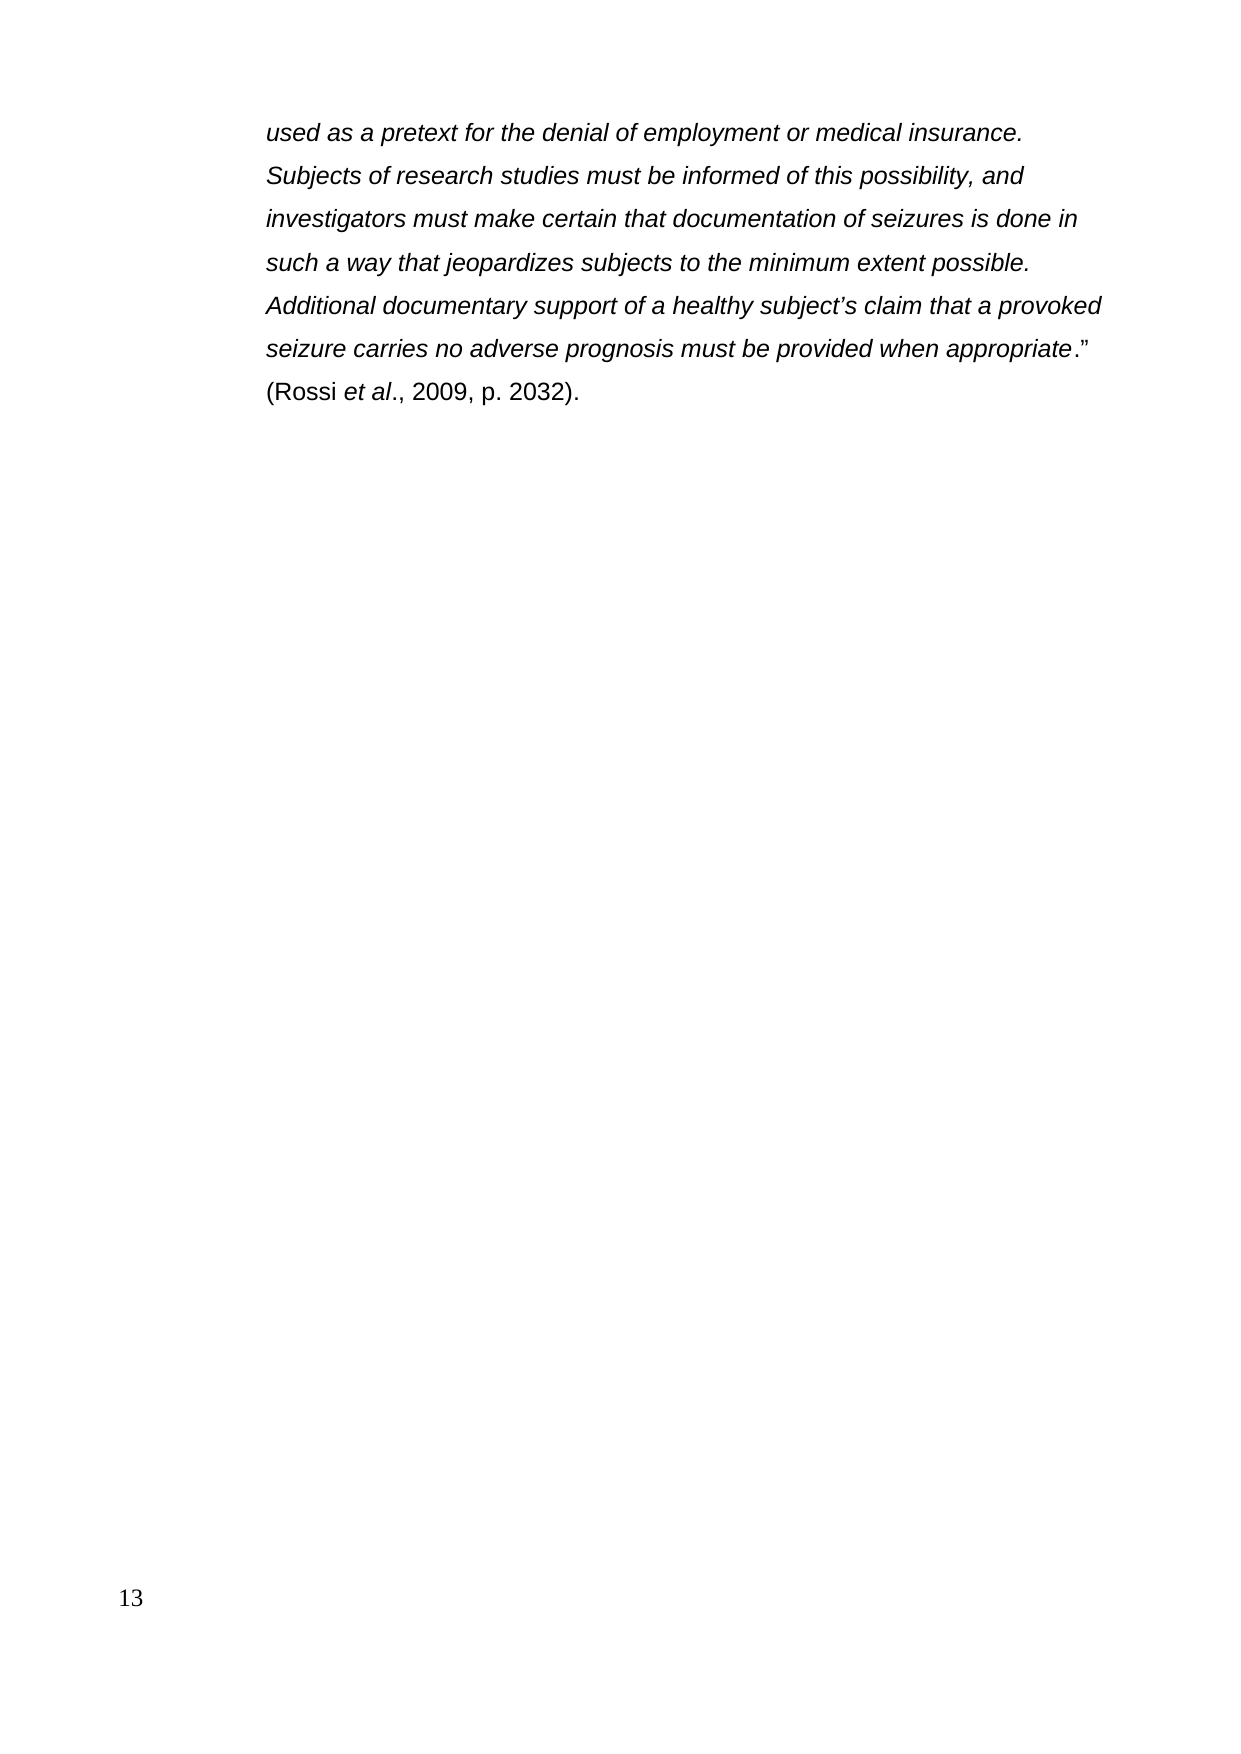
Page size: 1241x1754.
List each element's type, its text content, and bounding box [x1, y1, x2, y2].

text used as a pretext for the denial of employment or medical insurance. Subjects of research studies must be informed of this possibility, and investigators must make certain that documentation of seizures is done in such a way that jeopardizes subjects to the minimum extent possible. Additional documentary support of a healthy subject’s claim that a provoked seizure carries no adverse prognosis must be provided when appropriate.” (Rossi et al., 2009, p. 2032). [266, 118, 1122, 406]
